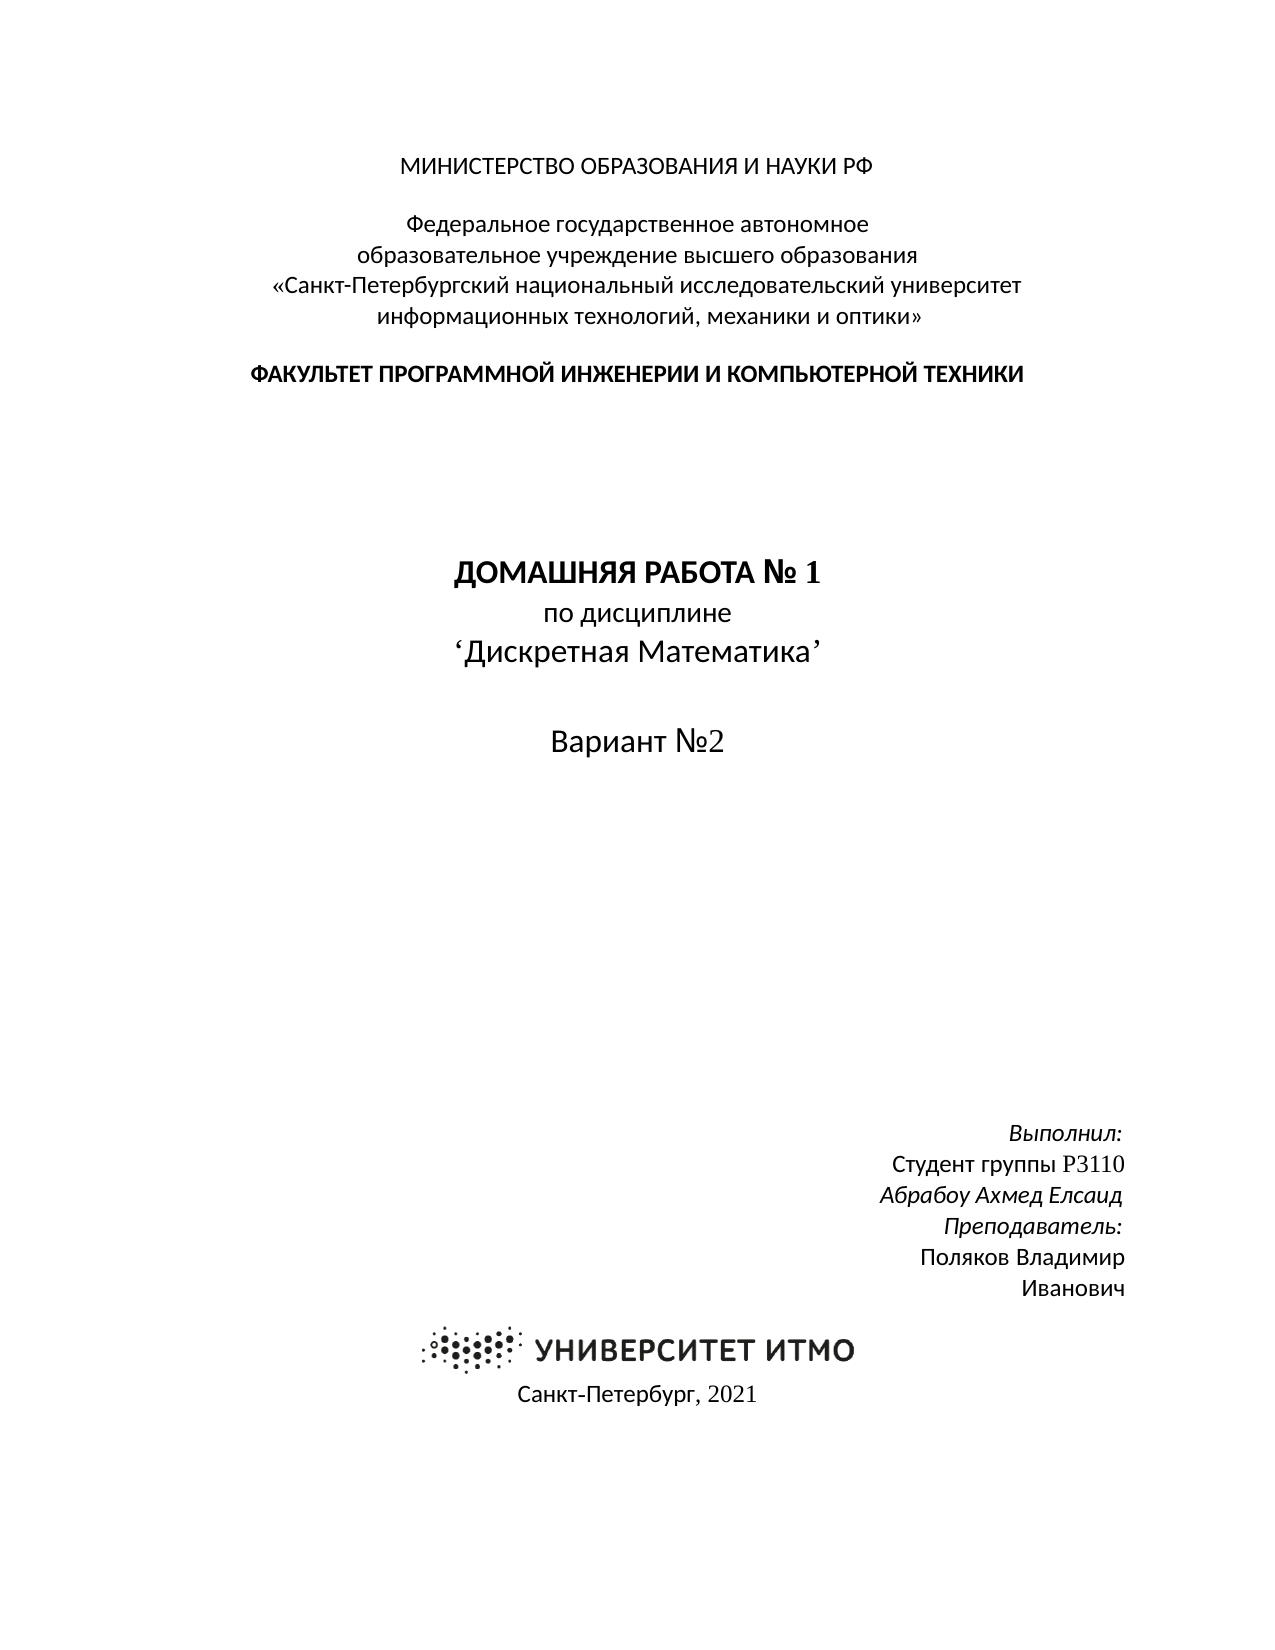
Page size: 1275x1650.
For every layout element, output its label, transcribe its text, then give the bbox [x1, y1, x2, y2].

text МИНИСТЕРСТВО ОБРАЗОВАНИЯ И НАУКИ РФ [150, 150, 1122, 181]
text ФАКУЛЬТЕТ ПРОГРАММНОЙ ИНЖЕНЕРИИ И КОМПЬЮТЕРНОЙ ТЕХНИКИ [150, 359, 1125, 389]
text Иванович [150, 1272, 1125, 1303]
text Студент группы P3110 [825, 1148, 1125, 1179]
text Абрабоу Ахмед Елсаид [825, 1179, 1125, 1210]
text Санкт-Петербург, 2021 [150, 1378, 1125, 1409]
text по дисциплине [150, 594, 1125, 629]
text информационных технологий, механики и оптики» [150, 300, 1125, 331]
text ДОМАШНЯЯ РАБОТА № 1 [150, 548, 1125, 593]
text ‘Дискретная Математика’ [150, 630, 1125, 671]
text Вариант №2 [150, 717, 1125, 762]
text образовательное учреждение высшего образования [150, 239, 1125, 269]
text Поляков Владимир [150, 1241, 1125, 1272]
text Выполнил: [825, 1117, 1125, 1148]
text Федеральное государственное автономное [150, 208, 1125, 239]
text Преподаватель: [825, 1210, 1125, 1241]
text «Санкт-Петербургский национальный исследовательский университет [150, 269, 1125, 300]
